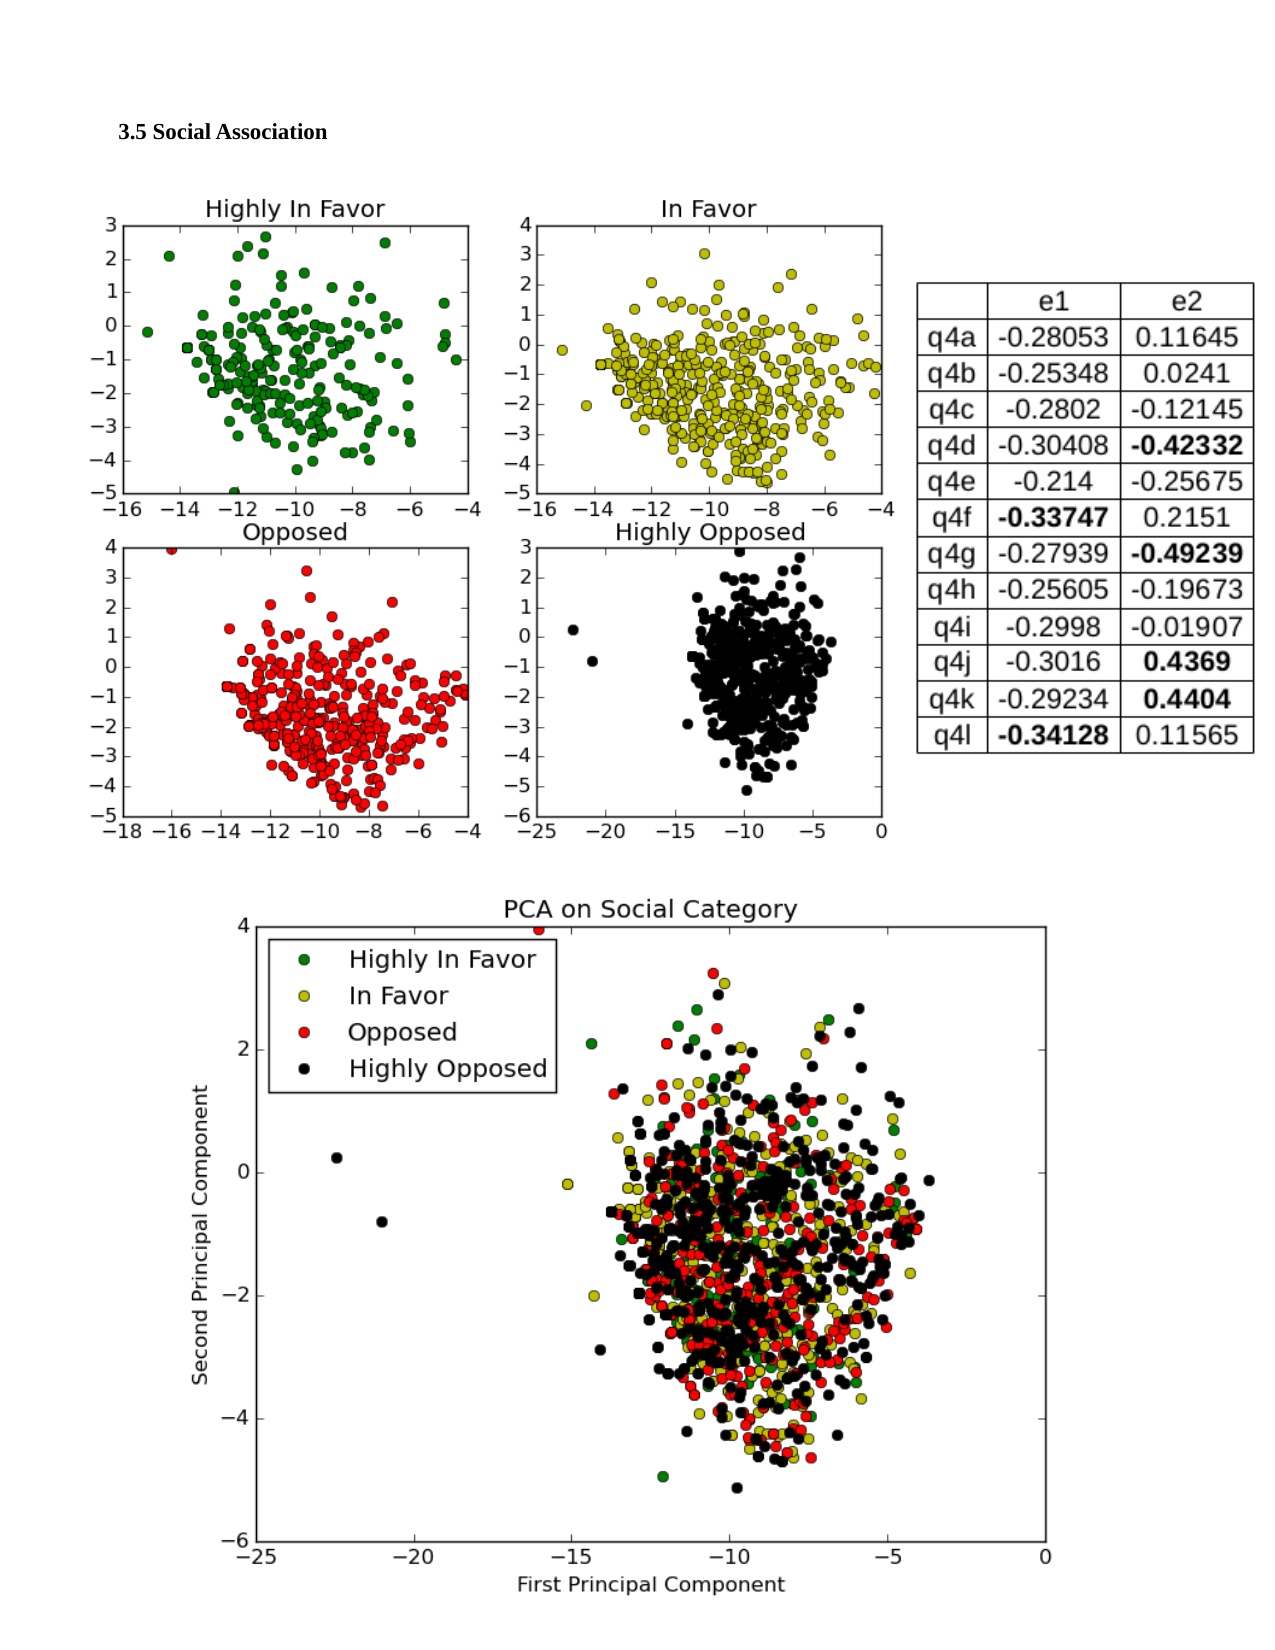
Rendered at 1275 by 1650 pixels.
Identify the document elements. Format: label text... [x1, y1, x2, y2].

picture [0, 152, 1275, 1618]
text 3.5 Social Association [118, 118, 1157, 144]
